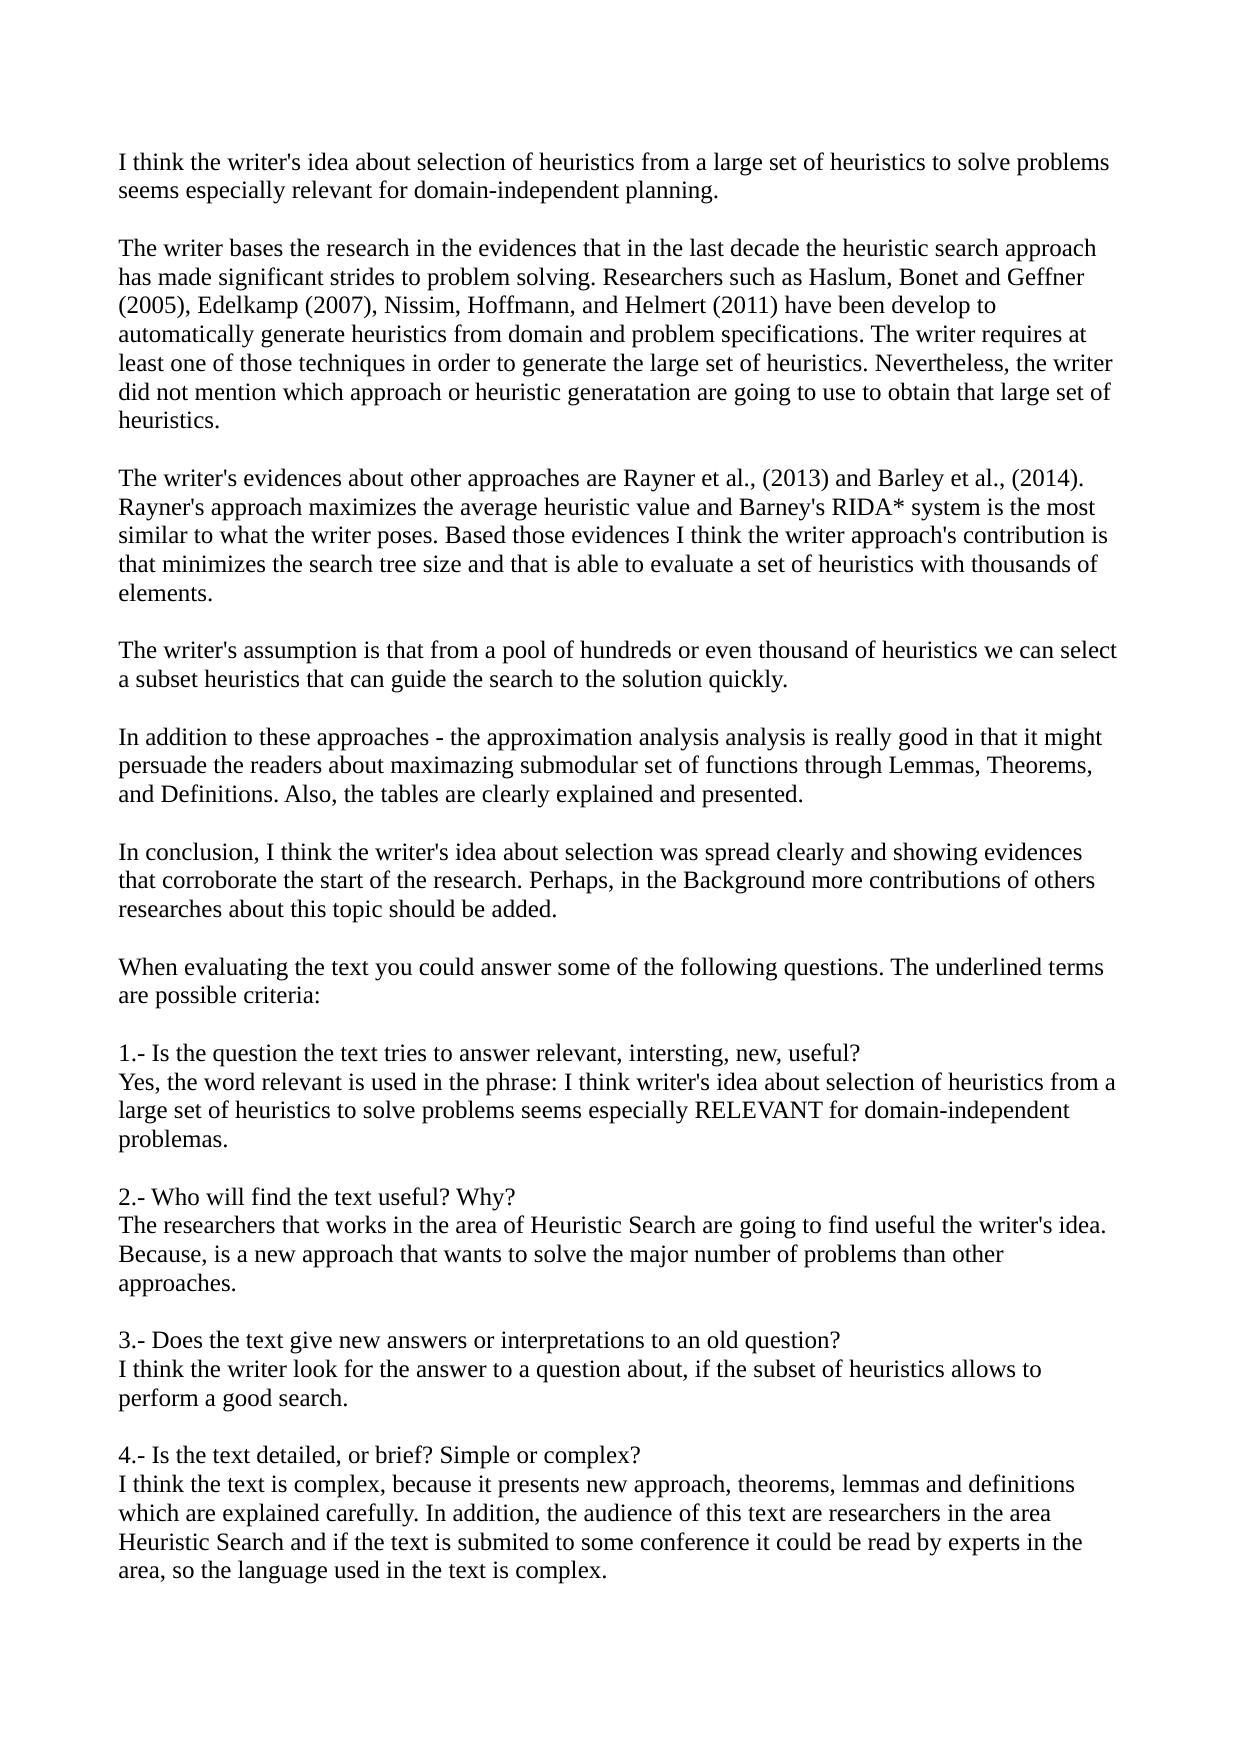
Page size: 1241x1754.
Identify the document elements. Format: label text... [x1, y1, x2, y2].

text The writer's evidences about other approaches are Rayner et al., (2013) and Barley et al., (2014). Rayner's approach maximizes the average heuristic value and Barney's RIDA* system is the most similar to what the writer poses. Based those evidences I think the writer approach's contribution is that minimizes the search tree size and that is able to evaluate a set of heuristics with thousands of elements. [118, 463, 1122, 607]
text I think the writer's idea about selection of heuristics from a large set of heuristics to solve problems seems especially relevant for domain-independent planning. [118, 147, 1122, 204]
text When evaluating the text you could answer some of the following questions. The underlined terms are possible criteria: [118, 952, 1122, 1009]
text In conclusion, I think the writer's idea about selection was spread clearly and showing evidences that corroborate the start of the research. Perhaps, in the Background more contributions of others researches about this topic should be added. [118, 837, 1122, 923]
text The writer's assumption is that from a pool of hundreds or even thousand of heuristics we can select a subset heuristics that can guide the search to the solution quickly. [118, 636, 1122, 693]
text I think the text is complex, because it presents new approach, theorems, lemmas and definitions which are explained carefully. In addition, the audience of this text are researchers in the area Heuristic Search and if the text is submited to some conference it could be read by experts in the area, so the language used in the text is complex. [118, 1469, 1122, 1584]
text The researchers that works in the area of Heuristic Search are going to find useful the writer's idea. Because, is a new approach that wants to solve the major number of problems than other approaches. [118, 1211, 1122, 1297]
text 1.- Is the question the text tries to answer relevant, intersting, new, useful? [118, 1038, 1122, 1067]
text In addition to these approaches - the approximation analysis analysis is really good in that it might persuade the readers about maximazing submodular set of functions through Lemmas, Theorems, and Definitions. Also, the tables are clearly explained and presented. [118, 722, 1122, 808]
text Yes, the word relevant is used in the phrase: I think writer's idea about selection of heuristics from a large set of heuristics to solve problems seems especially RELEVANT for domain-independent problemas. [118, 1067, 1122, 1153]
text The writer bases the research in the evidences that in the last decade the heuristic search approach has made significant strides to problem solving. Researchers such as Haslum, Bonet and Geffner (2005), Edelkamp (2007), Nissim, Hoffmann, and Helmert (2011) have been develop to automatically generate heuristics from domain and problem specifications. The writer requires at least one of those techniques in order to generate the large set of heuristics. Nevertheless, the writer did not mention which approach or heuristic generatation are going to use to obtain that large set of heuristics. [118, 233, 1122, 434]
text 2.- Who will find the text useful? Why? [118, 1182, 1122, 1211]
text 4.- Is the text detailed, or brief? Simple or complex? [118, 1441, 1122, 1469]
text I think the writer look for the answer to a question about, if the subset of heuristics allows to perform a good search. [118, 1354, 1122, 1412]
text 3.- Does the text give new answers or interpretations to an old question? [118, 1326, 1122, 1354]
